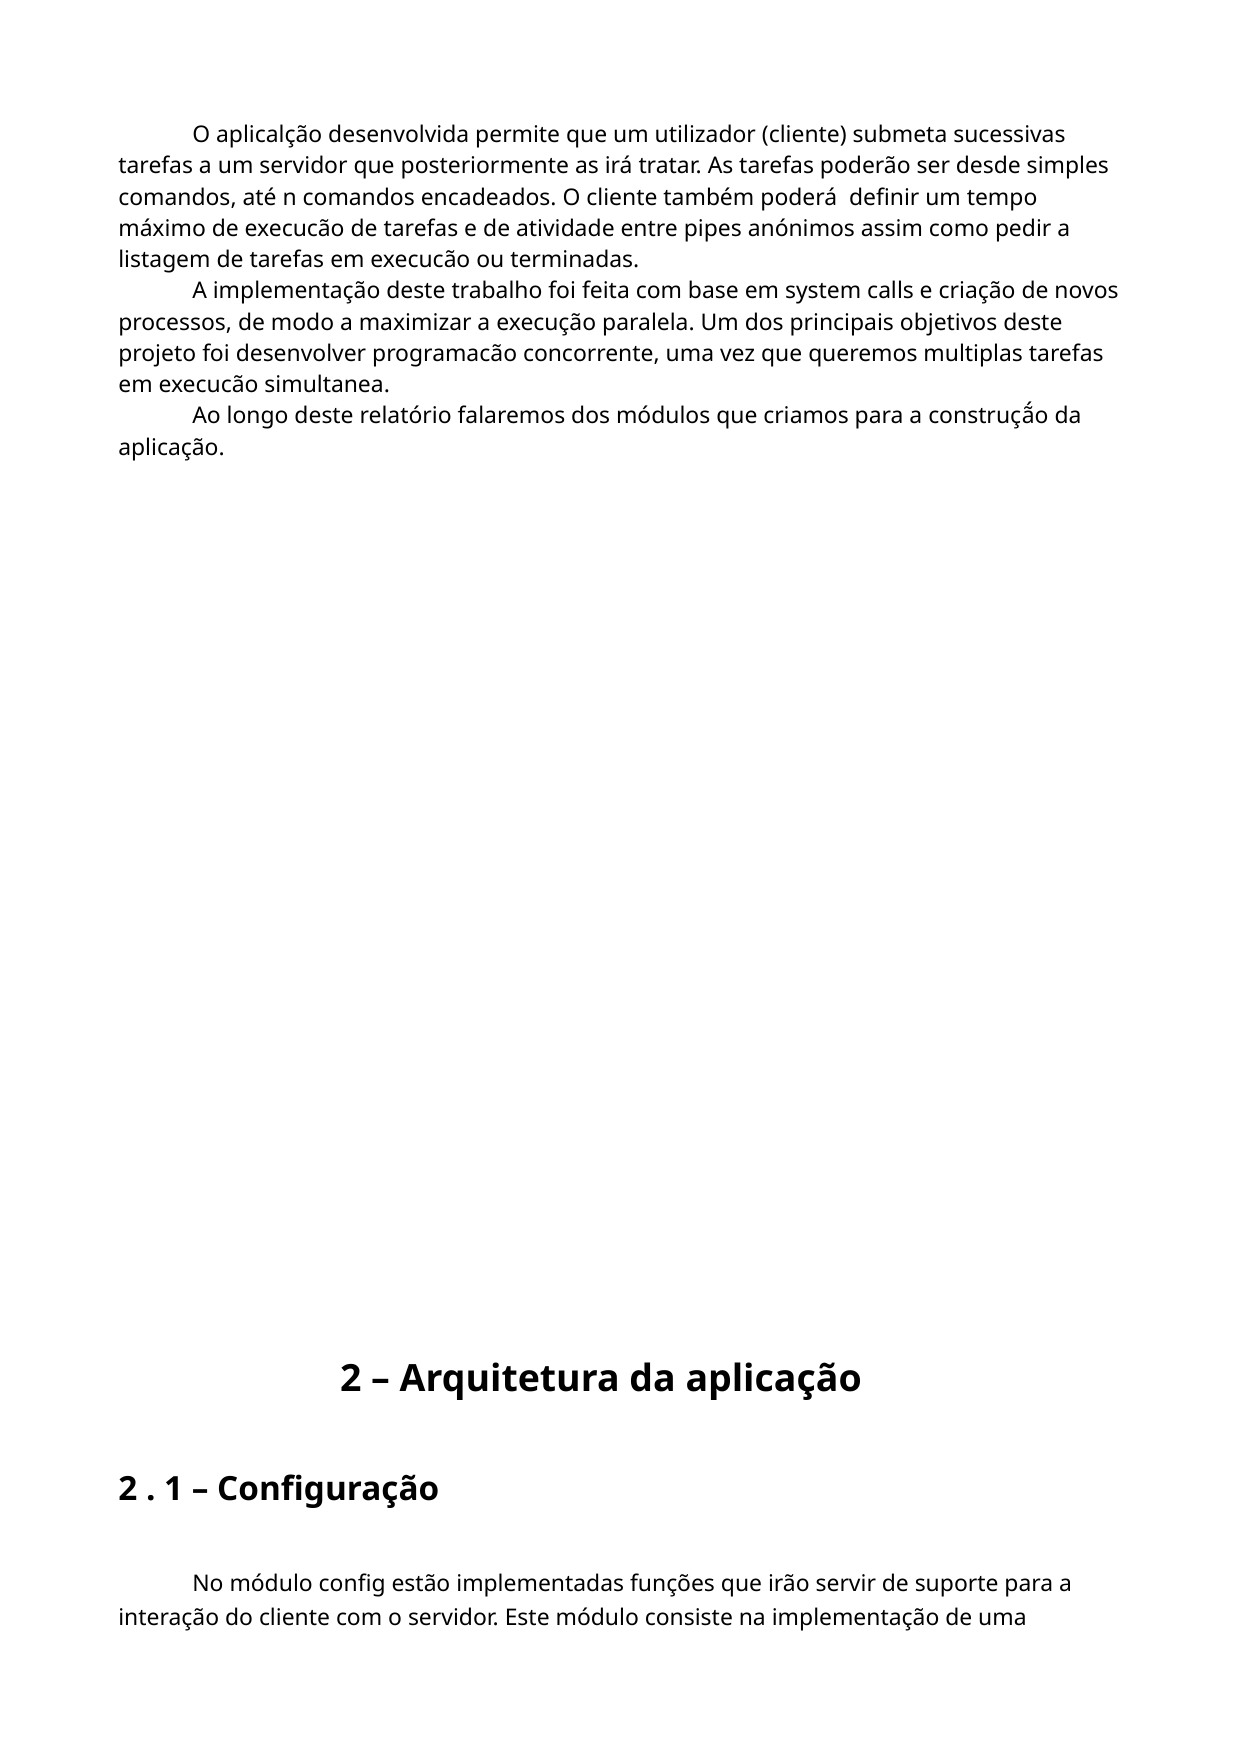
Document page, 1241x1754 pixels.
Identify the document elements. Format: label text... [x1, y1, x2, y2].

text No módulo config estão implementadas funções que irão servir de suporte para a interação do cliente com o servidor. Este módulo consiste na implementação de uma [118, 1555, 1122, 1632]
text 2 – Arquitetura da aplicação [118, 1351, 1122, 1402]
text O aplicalção desenvolvida permite que um utilizador (cliente) submeta sucessivas tarefas a um servidor que posteriormente as irá tratar. As tarefas poderão ser desde simples comandos, até n comandos encadeados. O cliente também poderá definir um tempo máximo de execucão de tarefas e de atividade entre pipes anónimos assim como pedir a listagem de tarefas em execucão ou terminadas. [118, 118, 1122, 274]
text 2 . 1 – Configuração [118, 1464, 1122, 1510]
text A implementação deste trabalho foi feita com base em system calls e criação de novos processos, de modo a maximizar a execução paralela. Um dos principais objetivos deste projeto foi desenvolver programacão concorrente, uma vez que queremos multiplas tarefas em execucão simultanea. [118, 274, 1122, 399]
text Ao longo deste relatório falaremos dos módulos que criamos para a construçã́o da aplicação. [118, 399, 1122, 462]
